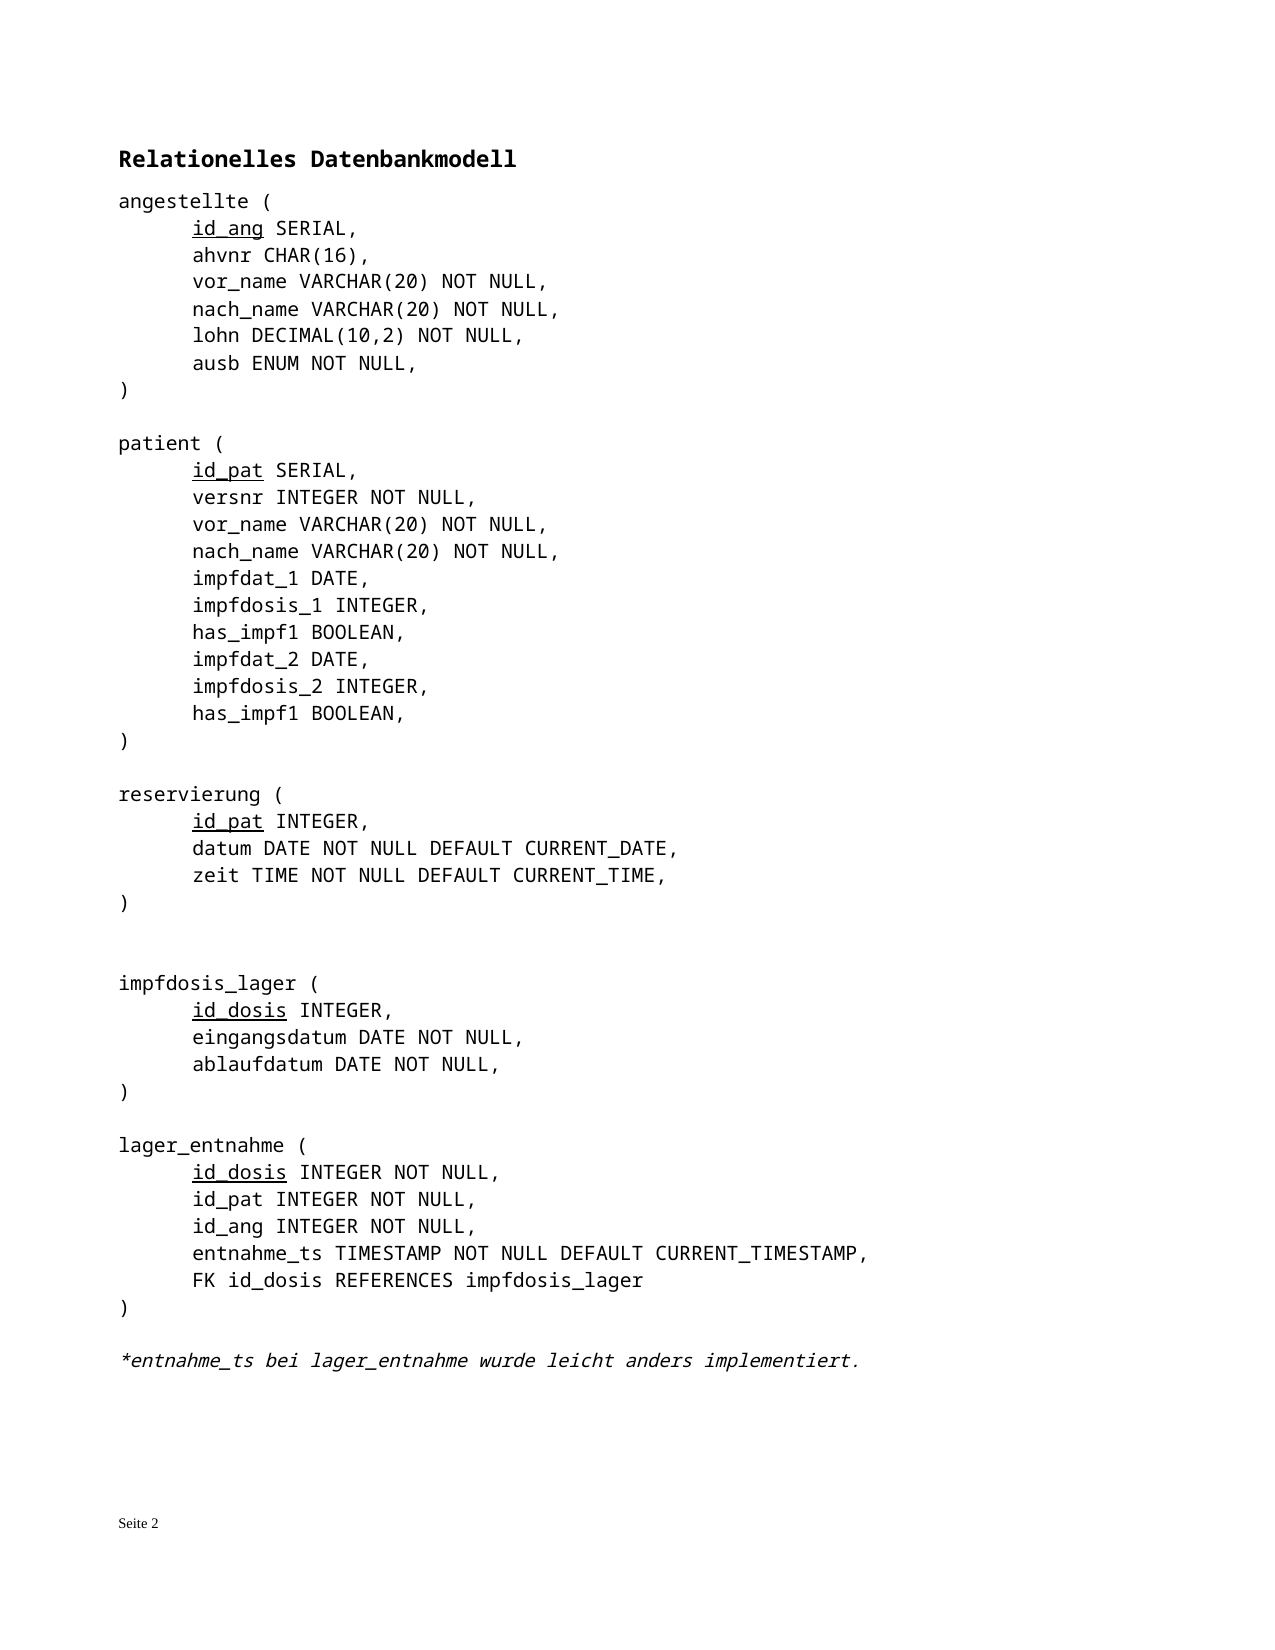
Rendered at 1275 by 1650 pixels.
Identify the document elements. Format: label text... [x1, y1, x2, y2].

text ) [118, 1077, 1157, 1104]
text id_pat INTEGER, [118, 807, 1157, 834]
text FK id_dosis REFERENCES impfdosis_lager [118, 1266, 1157, 1293]
text ausb ENUM NOT NULL, [118, 349, 1157, 376]
text id_pat SERIAL, [118, 457, 1157, 484]
text reservierung ( [118, 780, 1157, 807]
text id_pat INTEGER NOT NULL, [118, 1185, 1157, 1212]
text ) [118, 888, 1157, 915]
text vor_name VARCHAR(20) NOT NULL, [118, 268, 1157, 295]
text id_ang SERIAL, [118, 214, 1157, 241]
text nach_name VARCHAR(20) NOT NULL, [118, 538, 1157, 564]
text nach_name VARCHAR(20) NOT NULL, [118, 295, 1157, 322]
text zeit TIME NOT NULL DEFAULT CURRENT_TIME, [118, 861, 1157, 888]
text vor_name VARCHAR(20) NOT NULL, [118, 511, 1157, 538]
text eingangsdatum DATE NOT NULL, [118, 1023, 1157, 1050]
text lohn DECIMAL(10,2) NOT NULL, [118, 322, 1157, 349]
text id_dosis INTEGER, [118, 996, 1157, 1023]
text impfdosis_1 INTEGER, [118, 592, 1157, 618]
text impfdat_2 DATE, [118, 646, 1157, 672]
text angestellte ( [118, 187, 1157, 214]
text entnahme_ts TIMESTAMP NOT NULL DEFAULT CURRENT_TIMESTAMP, [118, 1239, 1157, 1266]
text patient ( [118, 430, 1157, 457]
text lager_entnahme ( [118, 1131, 1157, 1158]
text ) [118, 376, 1157, 403]
text ablaufdatum DATE NOT NULL, [118, 1050, 1157, 1077]
text versnr INTEGER NOT NULL, [118, 484, 1157, 511]
text impfdosis_2 INTEGER, [118, 672, 1157, 699]
text ) [118, 726, 1157, 753]
text impfdosis_lager ( [118, 969, 1157, 996]
text datum DATE NOT NULL DEFAULT CURRENT_DATE, [118, 834, 1157, 861]
text id_dosis INTEGER NOT NULL, [118, 1158, 1157, 1185]
subtitle Relationelles Datenbankmodell [118, 143, 1157, 174]
text ahvnr CHAR(16), [118, 241, 1157, 268]
text *entnahme_ts bei lager_entnahme wurde leicht anders implementiert. [118, 1347, 1157, 1372]
text impfdat_1 DATE, [118, 564, 1157, 592]
text ) [118, 1293, 1157, 1320]
text has_impf1 BOOLEAN, [118, 618, 1157, 646]
text id_ang INTEGER NOT NULL, [118, 1212, 1157, 1239]
text has_impf1 BOOLEAN, [118, 699, 1157, 726]
